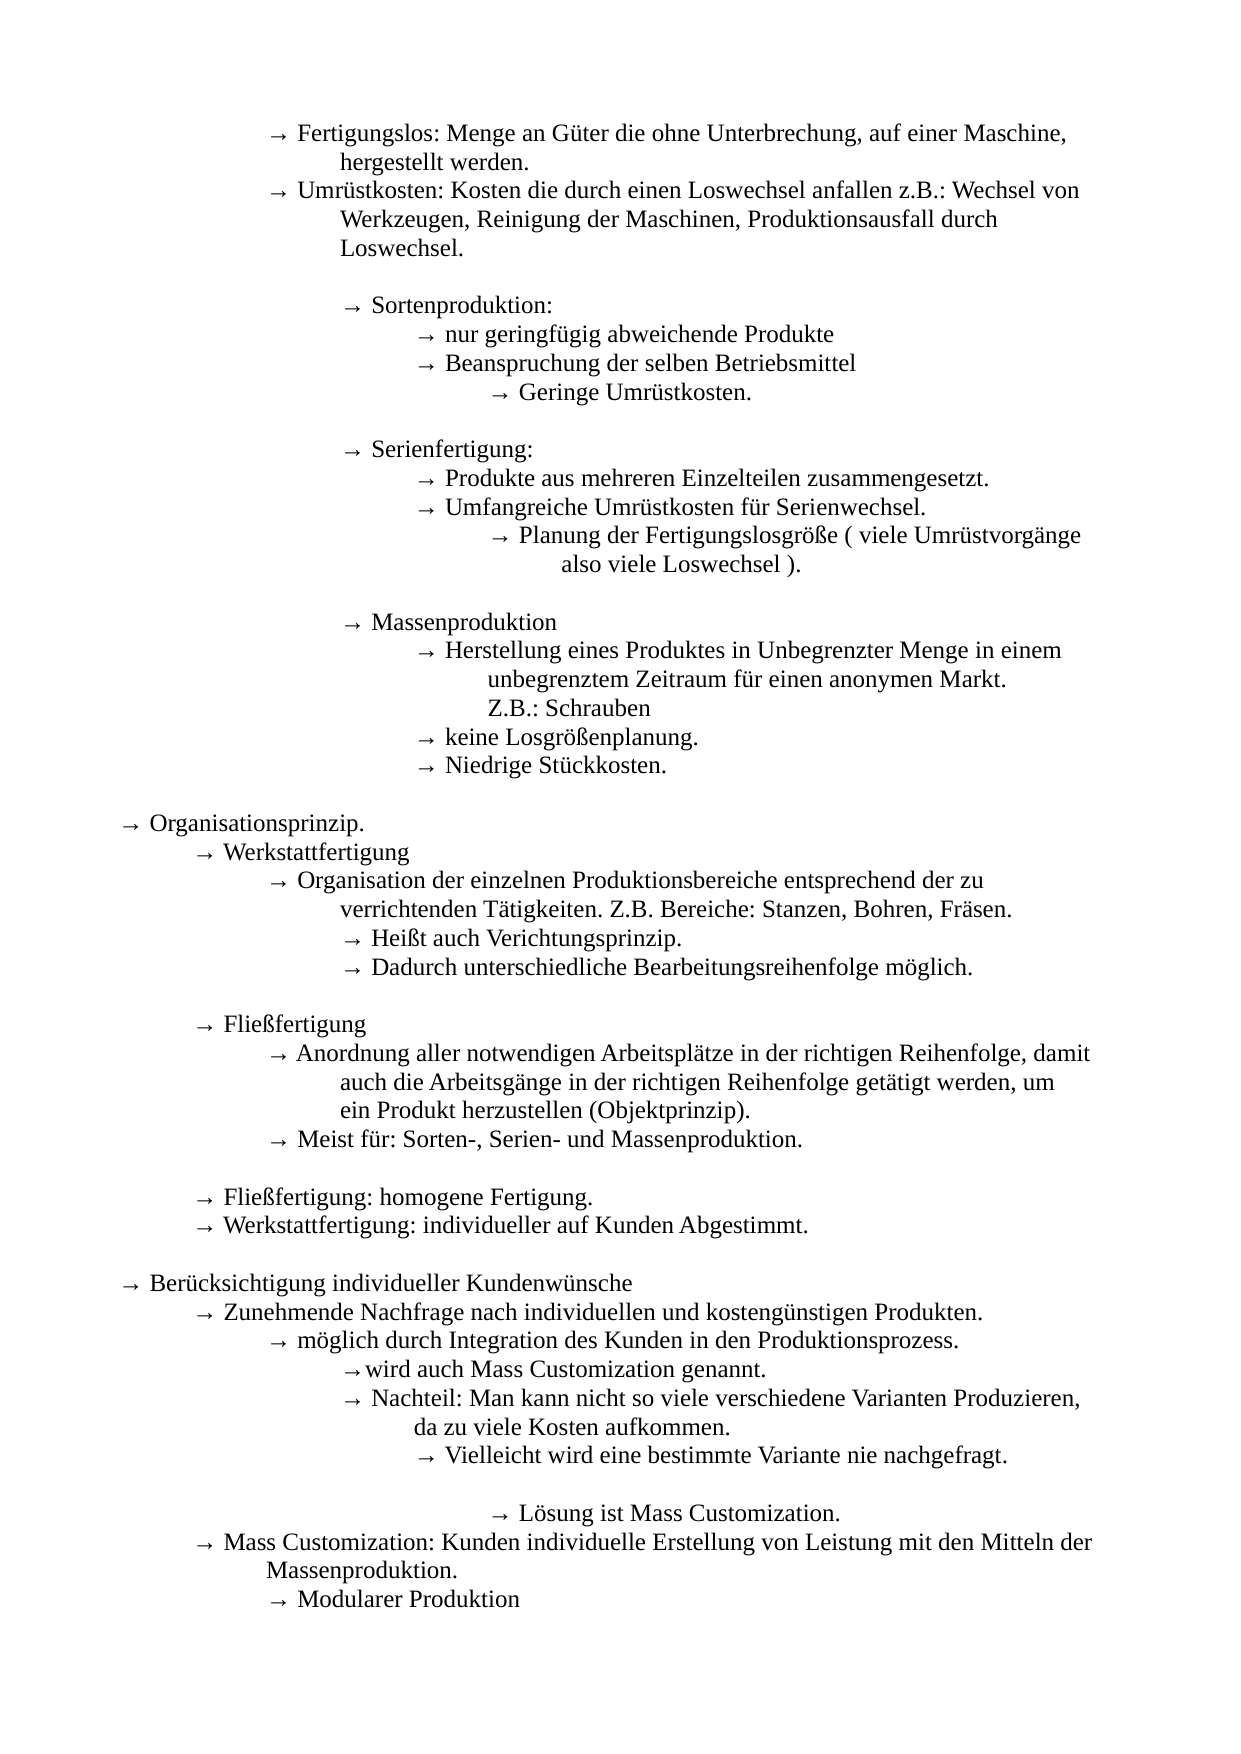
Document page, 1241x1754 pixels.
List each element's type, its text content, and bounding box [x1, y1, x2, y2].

text → Umfangreiche Umrüstkosten für Serienwechsel. [118, 492, 1122, 521]
text → Heißt auch Verichtungsprinzip. [118, 923, 1122, 952]
text da zu viele Kosten aufkommen. [118, 1412, 1122, 1441]
text also viele Loswechsel ). [118, 549, 1122, 578]
text Massenproduktion. [118, 1556, 1122, 1584]
text auch die Arbeitsgänge in der richtigen Reihenfolge getätigt werden, um [118, 1067, 1122, 1096]
text → möglich durch Integration des Kunden in den Produktionsprozess. [118, 1326, 1122, 1354]
text → Werkstattfertigung [118, 837, 1122, 866]
text → Dadurch unterschiedliche Bearbeitungsreihenfolge möglich. [118, 952, 1122, 981]
text Z.B.: Schrauben [118, 693, 1122, 722]
text Werkzeugen, Reinigung der Maschinen, Produktionsausfall durch [118, 204, 1122, 233]
text → Geringe Umrüstkosten. [118, 377, 1122, 406]
text → Vielleicht wird eine bestimmte Variante nie nachgefragt. [118, 1441, 1122, 1469]
text → Beanspruchung der selben Betriebsmittel [118, 348, 1122, 377]
text → Sortenproduktion: [118, 291, 1122, 319]
text → Fließfertigung: homogene Fertigung. [118, 1182, 1122, 1211]
text → Umrüstkosten: Kosten die durch einen Loswechsel anfallen z.B.: Wechsel von [118, 176, 1122, 204]
text hergestellt werden. [118, 147, 1122, 176]
text → Lösung ist Mass Customization. [118, 1498, 1122, 1527]
text → Fließfertigung [118, 1009, 1122, 1038]
text → Meist für: Sorten-, Serien- und Massenproduktion. [118, 1124, 1122, 1153]
text → Planung der Fertigungslosgröße ( viele Umrüstvorgänge [118, 521, 1122, 549]
text → Werkstattfertigung: individueller auf Kunden Abgestimmt. [118, 1211, 1122, 1239]
text → Modularer Produktion [118, 1584, 1122, 1613]
text → Produkte aus mehreren Einzelteilen zusammengesetzt. [118, 463, 1122, 492]
text → keine Losgrößenplanung. [118, 722, 1122, 751]
text → Organisationsprinzip. [118, 808, 1122, 837]
text → nur geringfügig abweichende Produkte [118, 319, 1122, 348]
text → Serienfertigung: [118, 434, 1122, 463]
text → Mass Customization: Kunden individuelle Erstellung von Leistung mit den Mitteln der [118, 1527, 1122, 1556]
text →wird auch Mass Customization genannt. [118, 1354, 1122, 1383]
text → Fertigungslos: Menge an Güter die ohne Unterbrechung, auf einer Maschine, [118, 118, 1122, 147]
text → Niedrige Stückkosten. [118, 751, 1122, 779]
text → Zunehmende Nachfrage nach individuellen und kostengünstigen Produkten. [118, 1297, 1122, 1326]
text ein Produkt herzustellen (Objektprinzip). [118, 1096, 1122, 1124]
text → Anordnung aller notwendigen Arbeitsplätze in der richtigen Reihenfolge, damit [118, 1038, 1122, 1067]
text Loswechsel. [118, 233, 1122, 262]
text unbegrenztem Zeitraum für einen anonymen Markt. [118, 664, 1122, 693]
text → Berücksichtigung individueller Kundenwünsche [118, 1268, 1122, 1297]
text → Massenproduktion [118, 607, 1122, 636]
text → Organisation der einzelnen Produktionsbereiche entsprechend der zu verrichtenden Tätigkeiten. Z.B. Bereiche: Stanzen, Bohren, Fräsen. [118, 866, 1122, 923]
text → Nachteil: Man kann nicht so viele verschiedene Varianten Produzieren, [118, 1383, 1122, 1412]
text → Herstellung eines Produktes in Unbegrenzter Menge in einem [118, 636, 1122, 664]
